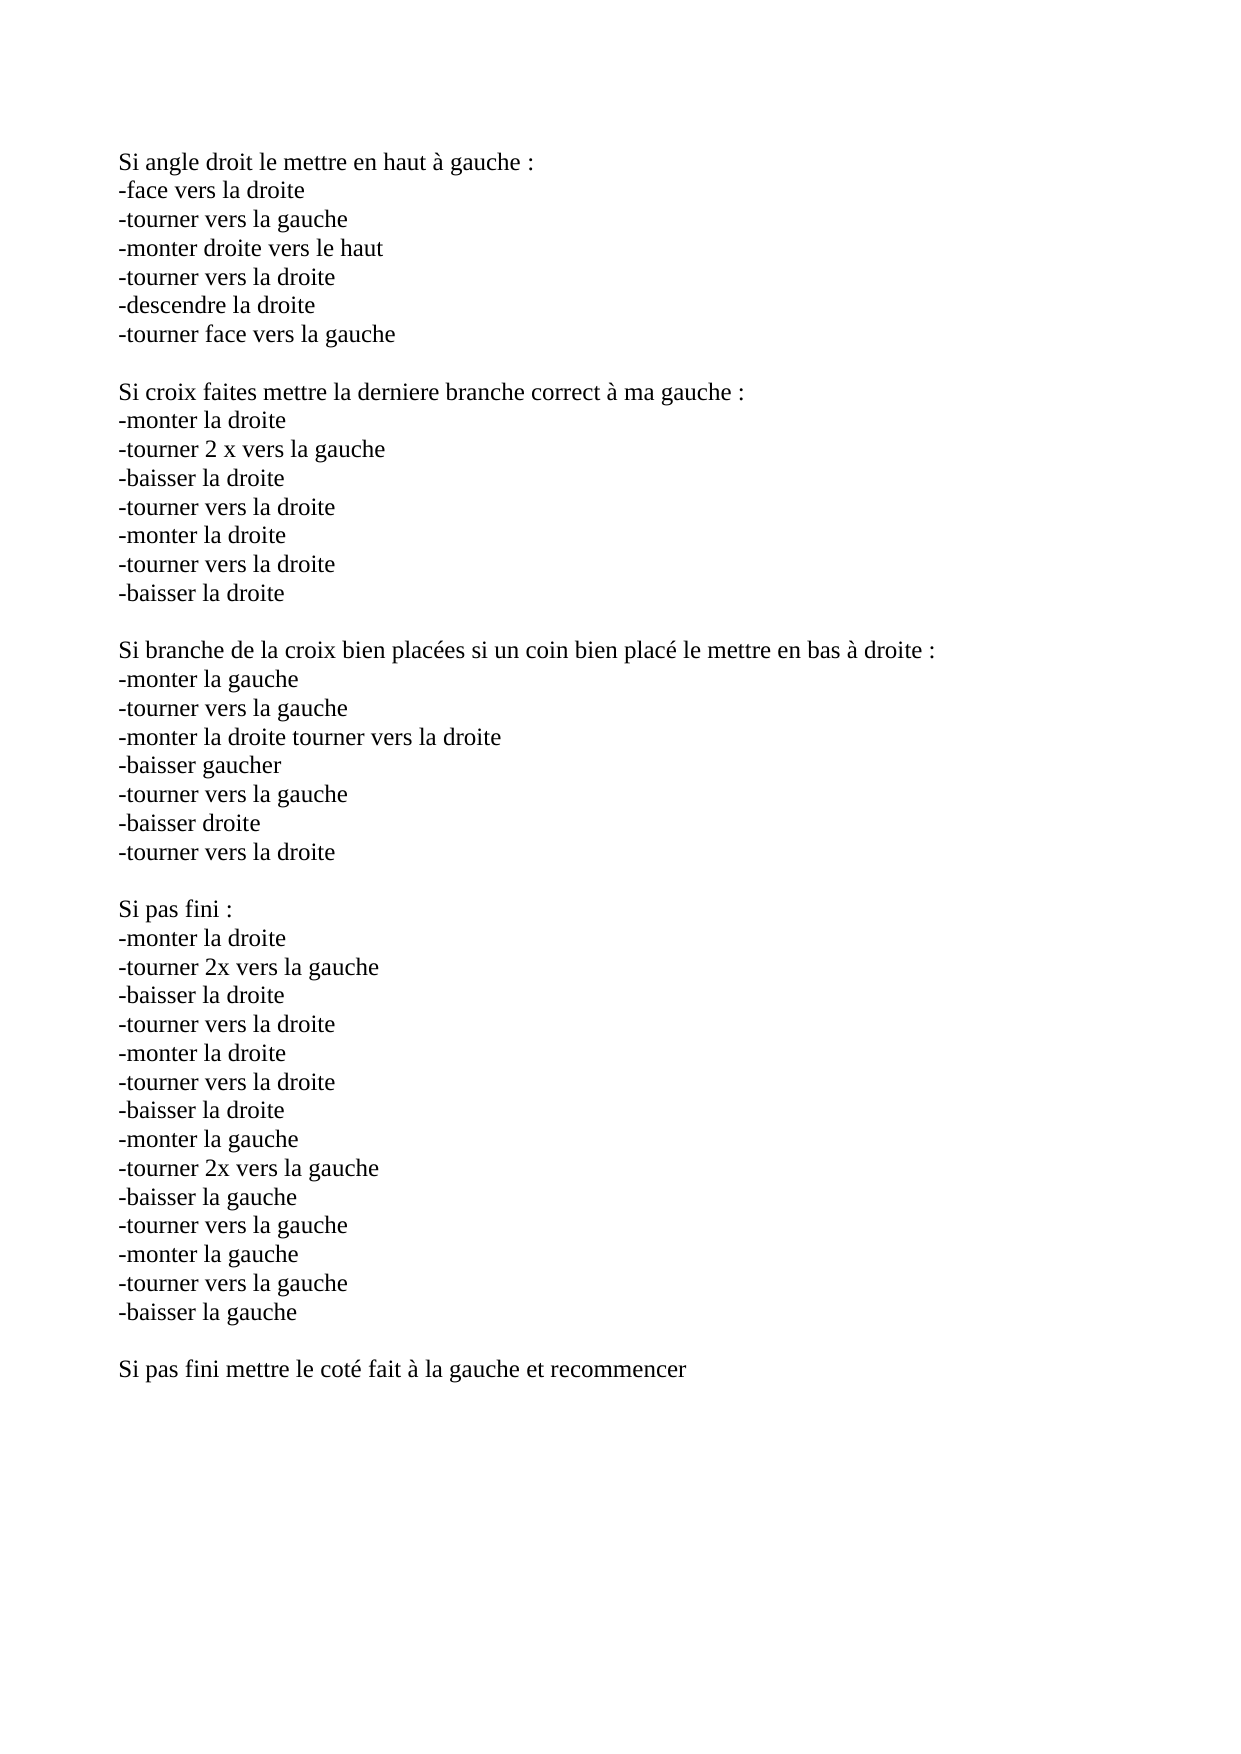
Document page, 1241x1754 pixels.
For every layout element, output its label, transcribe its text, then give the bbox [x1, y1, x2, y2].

text Si pas fini : [118, 894, 1122, 923]
text -tourner face vers la gauche [118, 319, 1122, 348]
text -face vers la droite [118, 176, 1122, 204]
text -monter la droite [118, 1038, 1122, 1067]
text -tourner 2x vers la gauche [118, 952, 1122, 981]
text -tourner vers la gauche [118, 779, 1122, 808]
text Si pas fini mettre le coté fait à la gauche et recommencer [118, 1354, 1122, 1383]
text -tourner 2x vers la gauche [118, 1153, 1122, 1182]
text Si croix faites mettre la derniere branche correct à ma gauche : [118, 377, 1122, 406]
text -tourner vers la gauche [118, 693, 1122, 722]
text -monter la gauche [118, 1124, 1122, 1153]
text -baisser droite [118, 808, 1122, 837]
text -tourner vers la droite [118, 837, 1122, 866]
text -baisser la gauche [118, 1182, 1122, 1211]
text -tourner vers la droite [118, 1009, 1122, 1038]
text -tourner 2 x vers la gauche [118, 434, 1122, 463]
text -baisser la droite [118, 1096, 1122, 1124]
text Si branche de la croix bien placées si un coin bien placé le mettre en bas à droite : [118, 636, 1122, 664]
text Si angle droit le mettre en haut à gauche : [118, 147, 1122, 176]
text -monter la gauche [118, 664, 1122, 693]
text -monter droite vers le haut [118, 233, 1122, 262]
text -baisser la droite [118, 463, 1122, 492]
text -monter la gauche [118, 1239, 1122, 1268]
text -monter la droite tourner vers la droite [118, 722, 1122, 751]
text -baisser la droite [118, 578, 1122, 607]
text -baisser la droite [118, 981, 1122, 1009]
text -tourner vers la gauche [118, 1211, 1122, 1239]
text -baisser la gauche [118, 1297, 1122, 1326]
text -tourner vers la droite [118, 549, 1122, 578]
text -tourner vers la droite [118, 1067, 1122, 1096]
text -descendre la droite [118, 291, 1122, 319]
text -tourner vers la gauche [118, 1268, 1122, 1297]
text -monter la droite [118, 406, 1122, 434]
text -tourner vers la gauche [118, 204, 1122, 233]
text -monter la droite [118, 521, 1122, 549]
text -baisser gaucher [118, 751, 1122, 779]
text -tourner vers la droite [118, 492, 1122, 521]
text -tourner vers la droite [118, 262, 1122, 291]
text -monter la droite [118, 923, 1122, 952]
